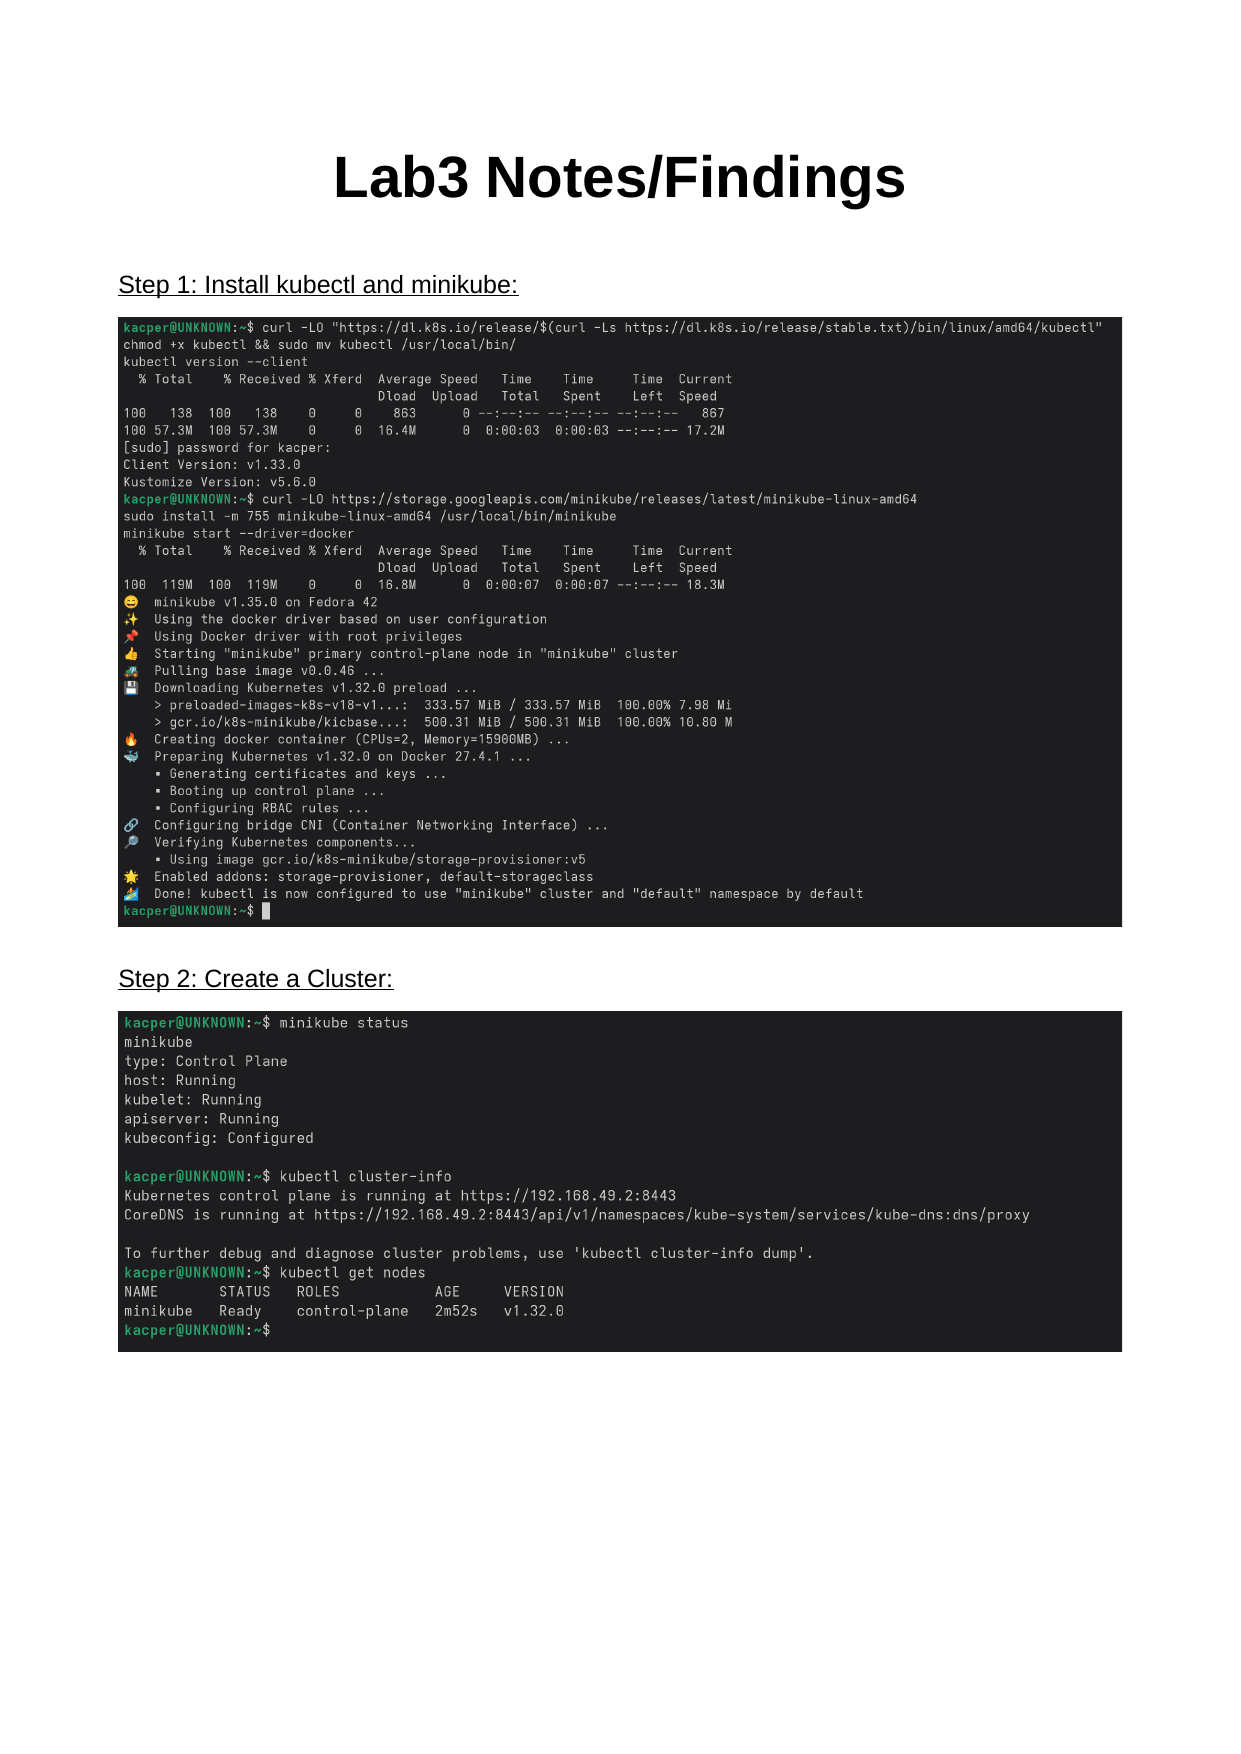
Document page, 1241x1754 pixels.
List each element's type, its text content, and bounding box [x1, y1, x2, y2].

title Lab3 Notes/Findings [118, 143, 1122, 210]
text Step 2: Create a Cluster: [118, 927, 1122, 992]
picture [118, 1011, 1123, 1352]
text Step 1: Install kubectl and minikube: [118, 270, 1122, 299]
picture [118, 317, 1123, 927]
